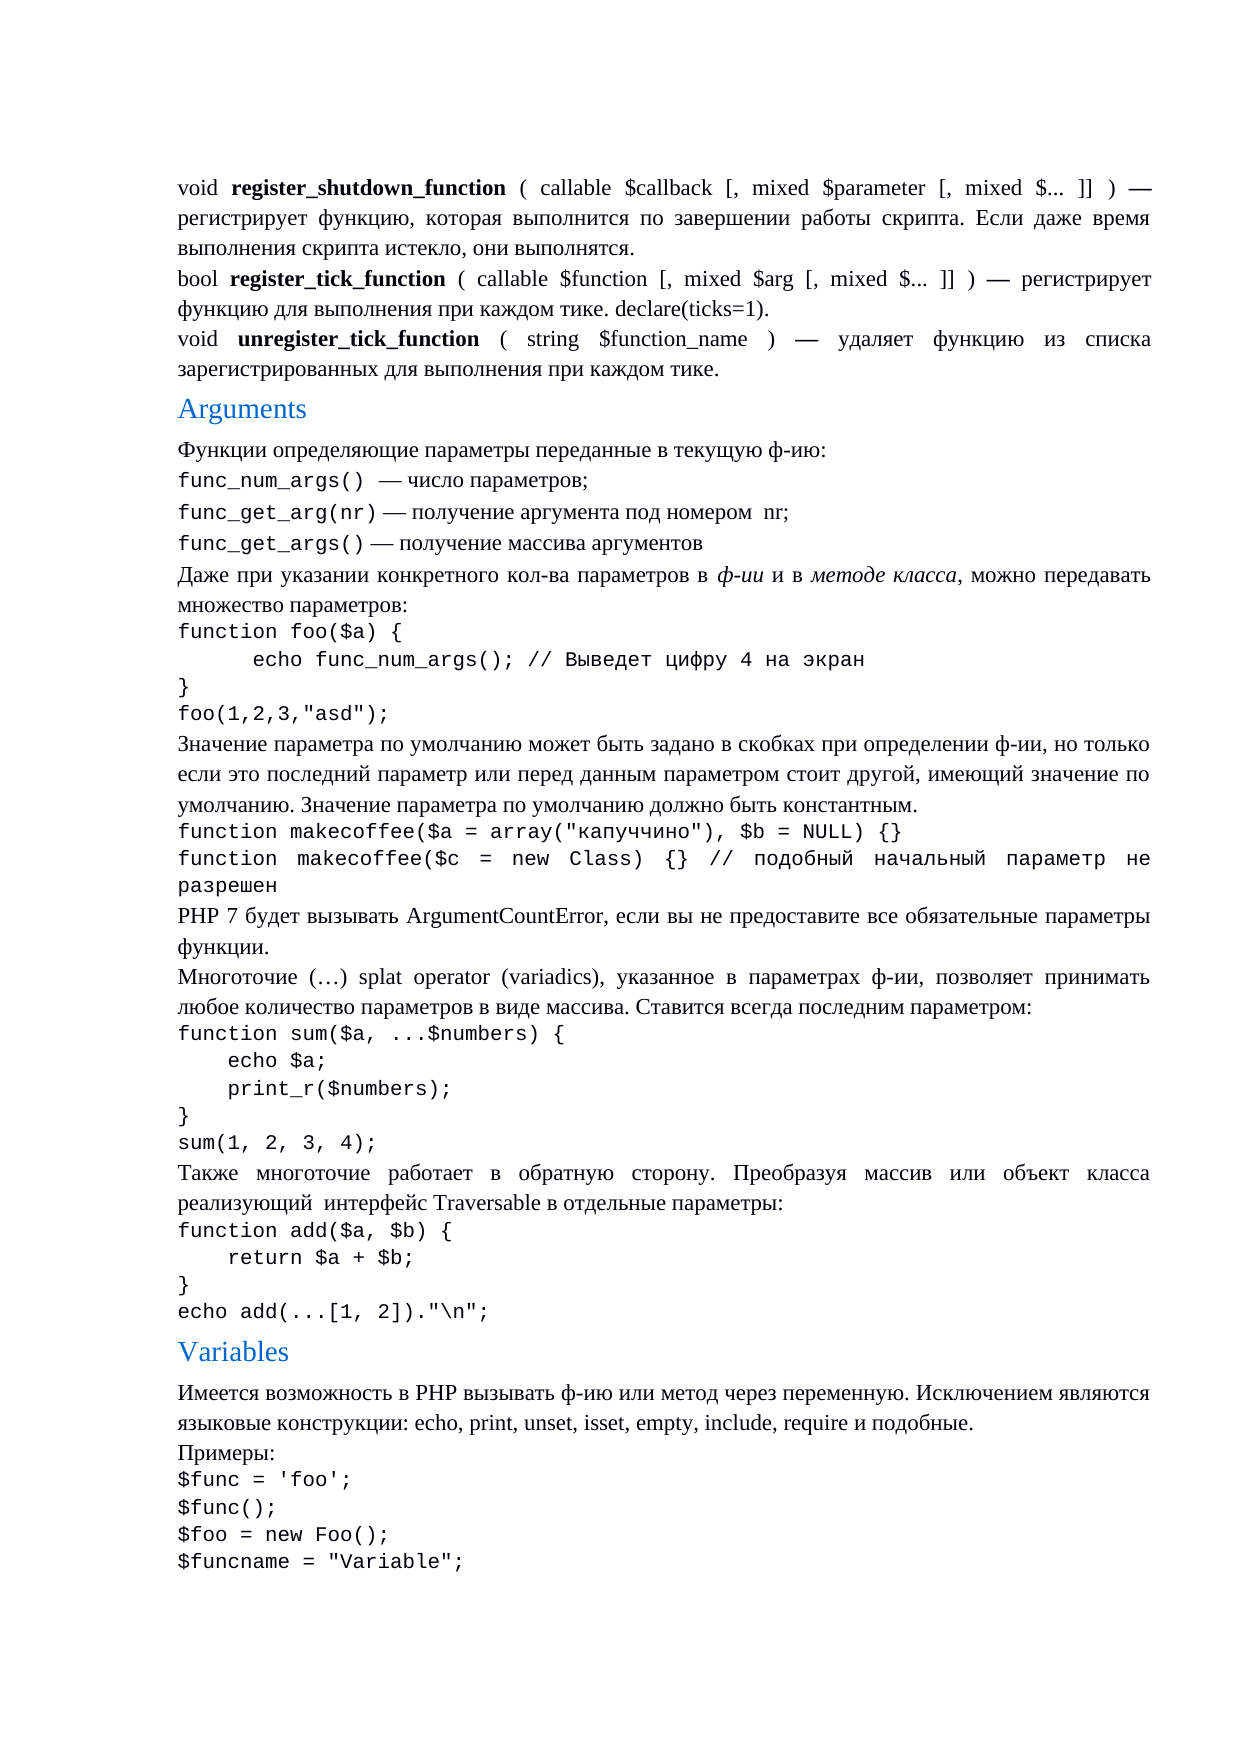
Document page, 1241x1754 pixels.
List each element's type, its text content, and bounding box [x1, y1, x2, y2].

text sum(1, 2, 3, 4); [177, 1132, 1152, 1156]
text echo $a; [177, 1051, 1152, 1074]
text function foo($a) { [177, 622, 1152, 645]
text Даже при указании конкретного кол-ва параметров в ф-ии и в методе класса, можно передавать множество параметров: [177, 561, 1152, 618]
text } [177, 1105, 1152, 1128]
text $func(); [177, 1497, 1152, 1520]
text print_r($numbers); [177, 1078, 1152, 1101]
text $funcname = "Variable"; [177, 1551, 1152, 1575]
text function add($a, $b) { [177, 1220, 1152, 1243]
text void unregister_tick_function ( string $function_name ) — удаляет функцию из списка зарегистрированных для выполнения при каждом тике. [177, 325, 1152, 382]
text } [177, 676, 1152, 699]
text echo func_num_args(); // Выведет цифру 4 на экран [177, 649, 1152, 672]
subtitle Variables [177, 1334, 1152, 1368]
text foo(1,2,3,"asd"); [177, 703, 1152, 727]
text function makecoffee($a = array("капуччино"), $b = NULL) {} [177, 821, 1152, 844]
text func_get_arg(nr) — получение аргумента под номером nr; [177, 498, 1152, 525]
text func_num_args() — число параметров; [177, 466, 1152, 494]
text PHP 7 будет вызывать ArgumentCountError, если вы не предоставите все обязательные параметры функции. [177, 902, 1152, 959]
text void register_shutdown_function ( callable $callback [, mixed $parameter [, mixed $... ]] ) — регистрирует функцию, которая выполнится по завершении работы скрипта. Если даже время выполнения скрипта истекло, они выполнятся. [177, 174, 1152, 261]
text Также многоточие работает в обратную сторону. Преобразуя массив или объект класса реализующий интерфейс Traversable в отдельные параметры: [177, 1159, 1152, 1216]
text $foo = new Foo(); [177, 1524, 1152, 1547]
text } echo add(...[1, 2])."\n"; [177, 1274, 1152, 1325]
text function makecoffee($c = new Class) {} // подобный начальный параметр не разрешен [177, 848, 1152, 899]
text Многоточие (…) splat operator (variadics), указанное в параметрах ф-ии, позволяет принимать любое количество параметров в виде массива. Ставится всегда последним параметром: [177, 963, 1152, 1019]
text func_get_args() — получение массива аргументов [177, 529, 1152, 557]
text Имеется возможность в PHP вызывать ф-ию или метод через переменную. Исключением являются языковые конструкции: echo, print, unset, isset, empty, include, require и подобные. [177, 1379, 1152, 1435]
text return $a + $b; [177, 1247, 1152, 1271]
text Значение параметра по умолчанию может быть задано в скобках при определении ф-ии, но только если это последний параметр или перед данным параметром стоит другой, имеющий значение по умолчанию. Значение параметра по умолчанию должно быть константным. [177, 730, 1152, 817]
text Примеры: [177, 1439, 1152, 1466]
text bool register_tick_function ( callable $function [, mixed $arg [, mixed $... ]] ) — регистрирует функцию для выполнения при каждом тике. declare(ticks=1). [177, 264, 1152, 321]
text function sum($a, ...$numbers) { [177, 1023, 1152, 1047]
text Функции определяющие параметры переданные в текущую ф-ию: [177, 436, 1152, 462]
text $func = 'foo'; [177, 1469, 1152, 1493]
subtitle Arguments [177, 391, 1152, 425]
